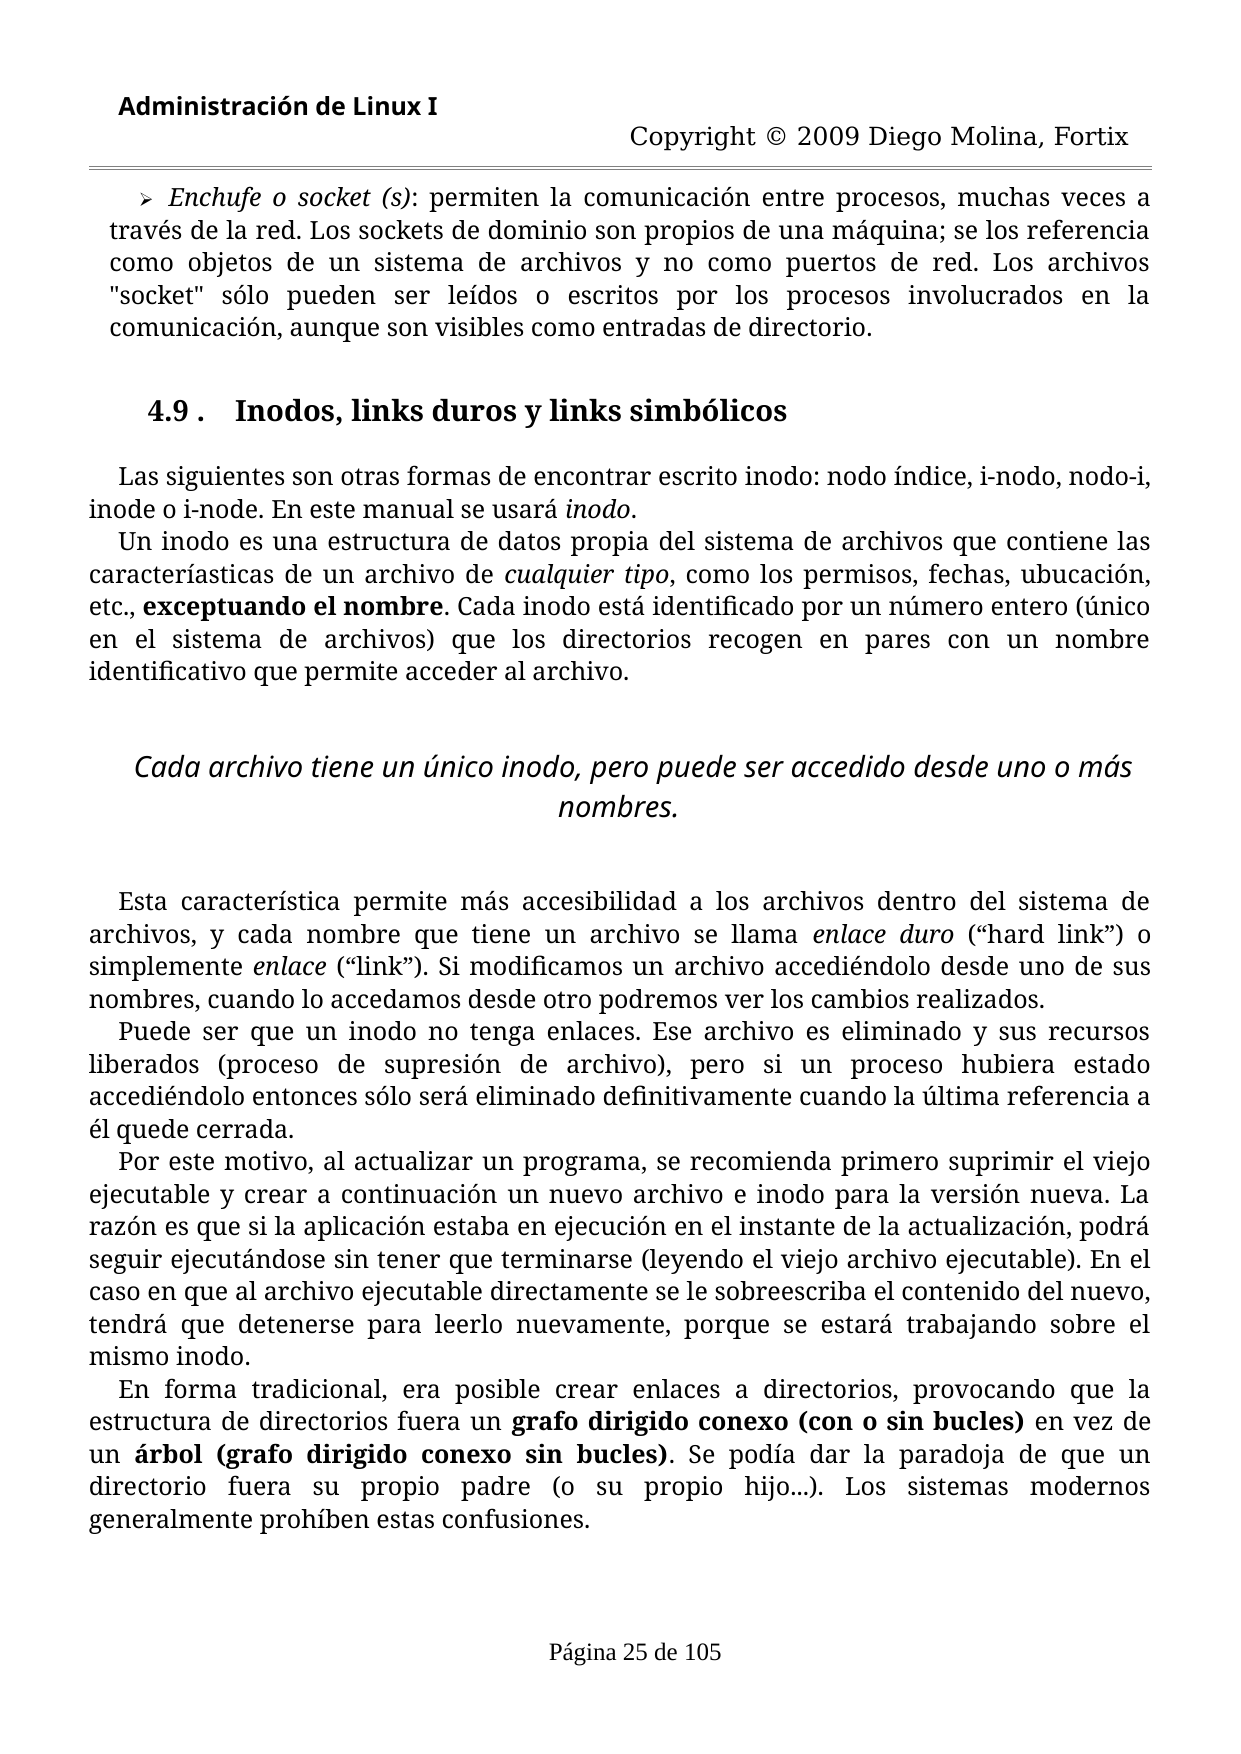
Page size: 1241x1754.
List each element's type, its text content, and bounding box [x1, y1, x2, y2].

subtitle Inodos, links duros y links simbólicos [88, 390, 1152, 430]
text Un inodo es una estructura de datos propia del sistema de archivos que contiene las caracteríasticas de un archivo de cualquier tipo, como los permisos, fechas, ubucación, etc., exceptuando el nombre. Cada inodo está identificado por un número entero (único en el sistema de archivos) que los directorios recogen en pares con un nombre identificativo que permite acceder al archivo. [88, 524, 1152, 687]
text Las siguientes son otras formas de encontrar escrito inodo: nodo índice, i-nodo, nodo-i, inode o i-node. En este manual se usará inodo. [88, 459, 1152, 524]
list Enchufe o socket (s): permiten la comunicación entre procesos, muchas veces a través de la red. Los sockets de dominio son propios de una máquina; se los referencia como objetos de un sistema de archivos y no como puertos de red. Los archivos "socket" sólo pueden ser leídos o escritos por los procesos involucrados en la comunicación, aunque son visibles como entradas de directorio. [88, 181, 1152, 343]
text Cada archivo tiene un único inodo, pero puede ser accedido desde uno o más nombres. [88, 746, 1152, 826]
text En forma tradicional, era posible crear enlaces a directorios, provocando que la estructura de directorios fuera un grafo dirigido conexo (con o sin bucles) en vez de un árbol (grafo dirigido conexo sin bucles). Se podía dar la paradoja de que un directorio fuera su propio padre (o su propio hijo...). Los sistemas modernos generalmente prohíben estas confusiones. [88, 1372, 1152, 1534]
text Esta característica permite más accesibilidad a los archivos dentro del sistema de archivos, y cada nombre que tiene un archivo se llama enlace duro (“hard link”) o simplemente enlace (“link”). Si modificamos un archivo accediéndolo desde uno de sus nombres, cuando lo accedamos desde otro podremos ver los cambios realizados. [88, 884, 1152, 1014]
text Puede ser que un inodo no tenga enlaces. Ese archivo es eliminado y sus recursos liberados (proceso de supresión de archivo), pero si un proceso hubiera estado accediéndolo entonces sólo será eliminado definitivamente cuando la última referencia a él quede cerrada. [88, 1014, 1152, 1144]
text Por este motivo, al actualizar un programa, se recomienda primero suprimir el viejo ejecutable y crear a continuación un nuevo archivo e inodo para la versión nueva. La razón es que si la aplicación estaba en ejecución en el instante de la actualización, podrá seguir ejecutándose sin tener que terminarse (leyendo el viejo archivo ejecutable). En el caso en que al archivo ejecutable directamente se le sobreescriba el contenido del nuevo, tendrá que detenerse para leerlo nuevamente, porque se estará trabajando sobre el mismo inodo. [88, 1144, 1152, 1372]
